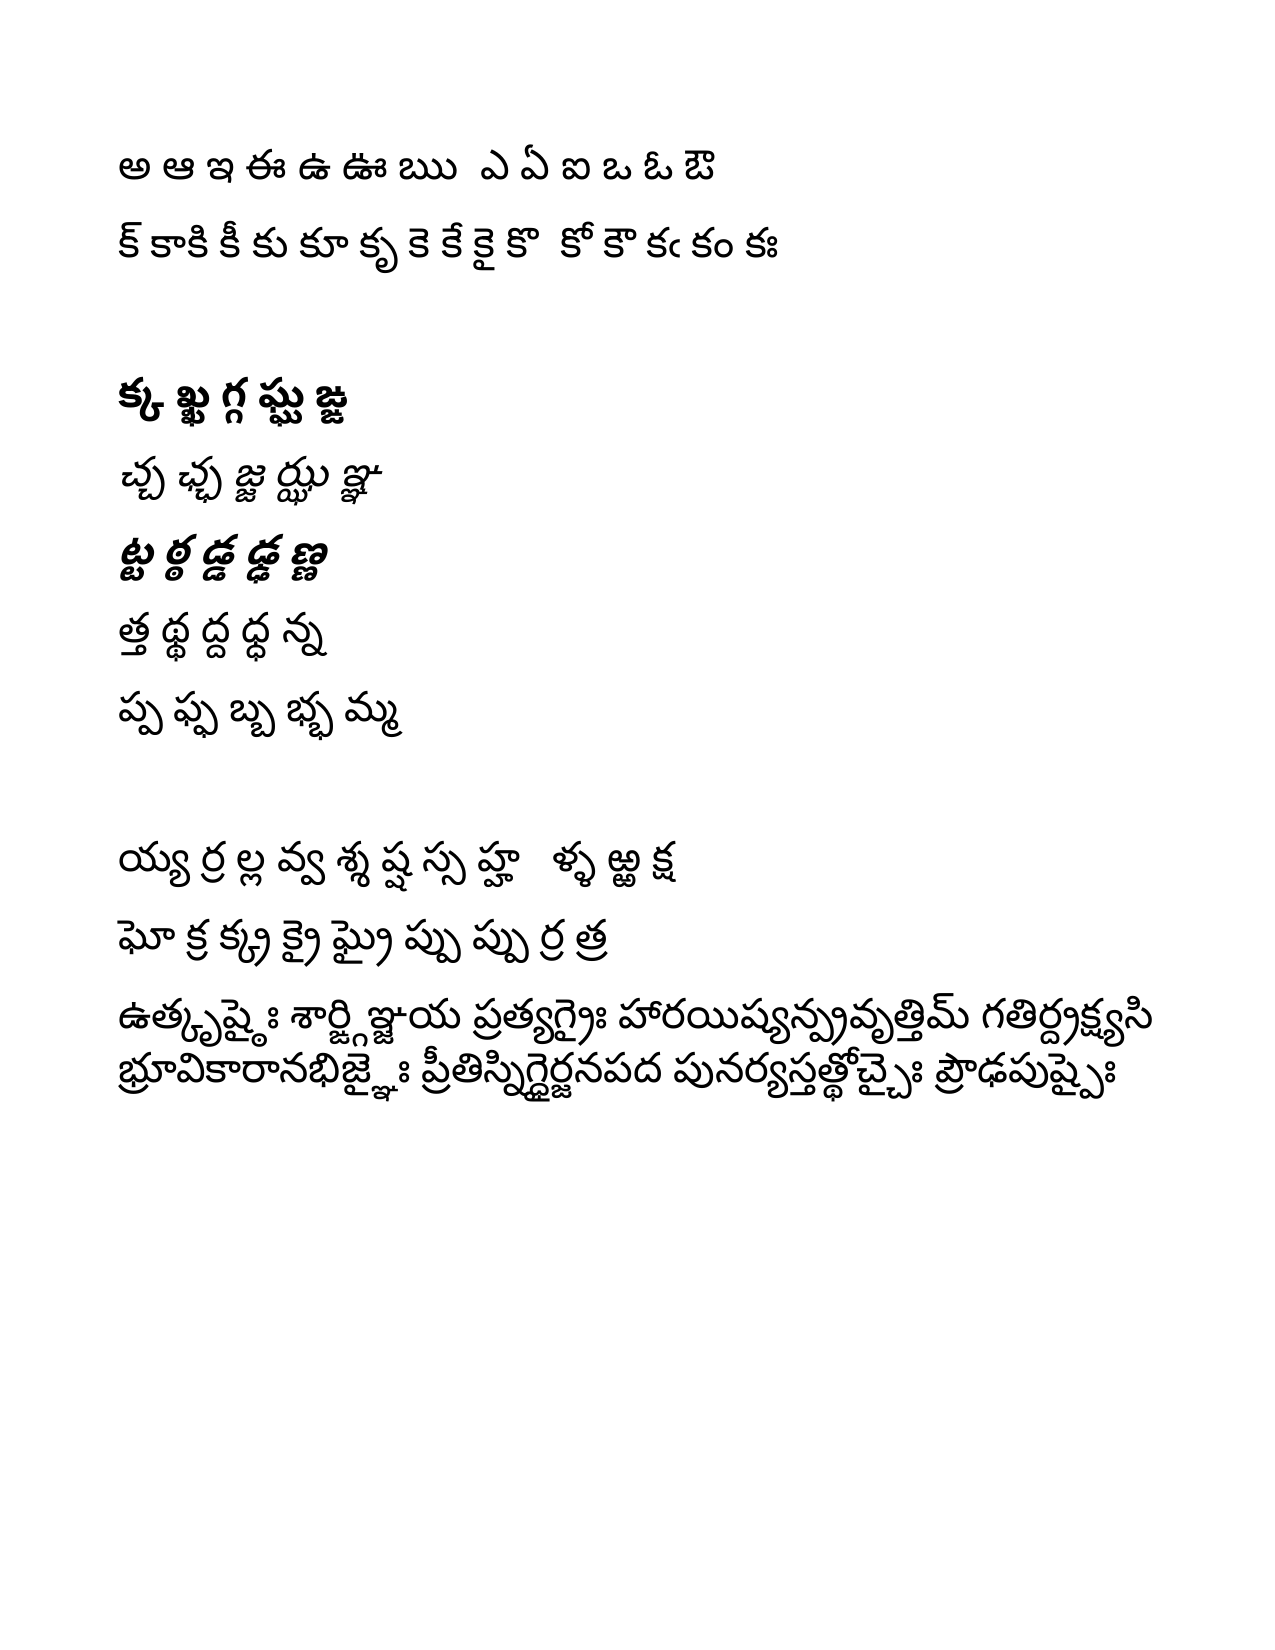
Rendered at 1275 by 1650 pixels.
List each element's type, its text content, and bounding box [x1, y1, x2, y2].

text క్క ఖ్ఖ గ్గ ఘ్ఘ ఙ్ఙ [118, 371, 1157, 425]
text అ ఆ ఇ ఈ ఉ ఊ ఋ ఎ ఏ ఐ ఒ ఓ ఔ [118, 142, 1157, 196]
text చ్చ ఛ్ఛ జ్జ ఝ్ఝ ఞ్ఞ [118, 449, 1157, 503]
text య్య ర్ర ల్ల వ్వ శ్శ ష్ష స్స హ్హ ళ్ళ ఱ్ఱ క్ష [118, 834, 1157, 888]
text త్త థ్థ ద్ద ధ్ధ న్న [118, 606, 1157, 660]
text ఉత్కృష్ఠైః శార్ఙ్గిఞ్జయ ప్రత్యగ్రైః హారయిష్యన్ప్రవృత్తిమ్ గతిర్ద్రక్ష్యసి భ్రూవికారానభిజ్ఞైః ప్రీతిస్నిగ్ధైర్జనపద పునర్యస్తత్థోచ్చైః ప్రౌఢపుష్పైః [118, 991, 1157, 1099]
text క్ కాకి కీ కు కూ కృ కె కే కై కొ కో కౌ కఁ కం కః [118, 220, 1157, 275]
text ఘో క్ర క్క్ర క్రై ఘ్రై ప్పు ప్పు ర్ర త్ర [118, 912, 1157, 967]
text ట్ట ఠ్ఠ డ్డ ఢ్ఢ ణ్ణ [118, 527, 1157, 582]
text ప్ప ఫ్ఫ బ్బ భ్భ మ్మ [118, 684, 1157, 738]
